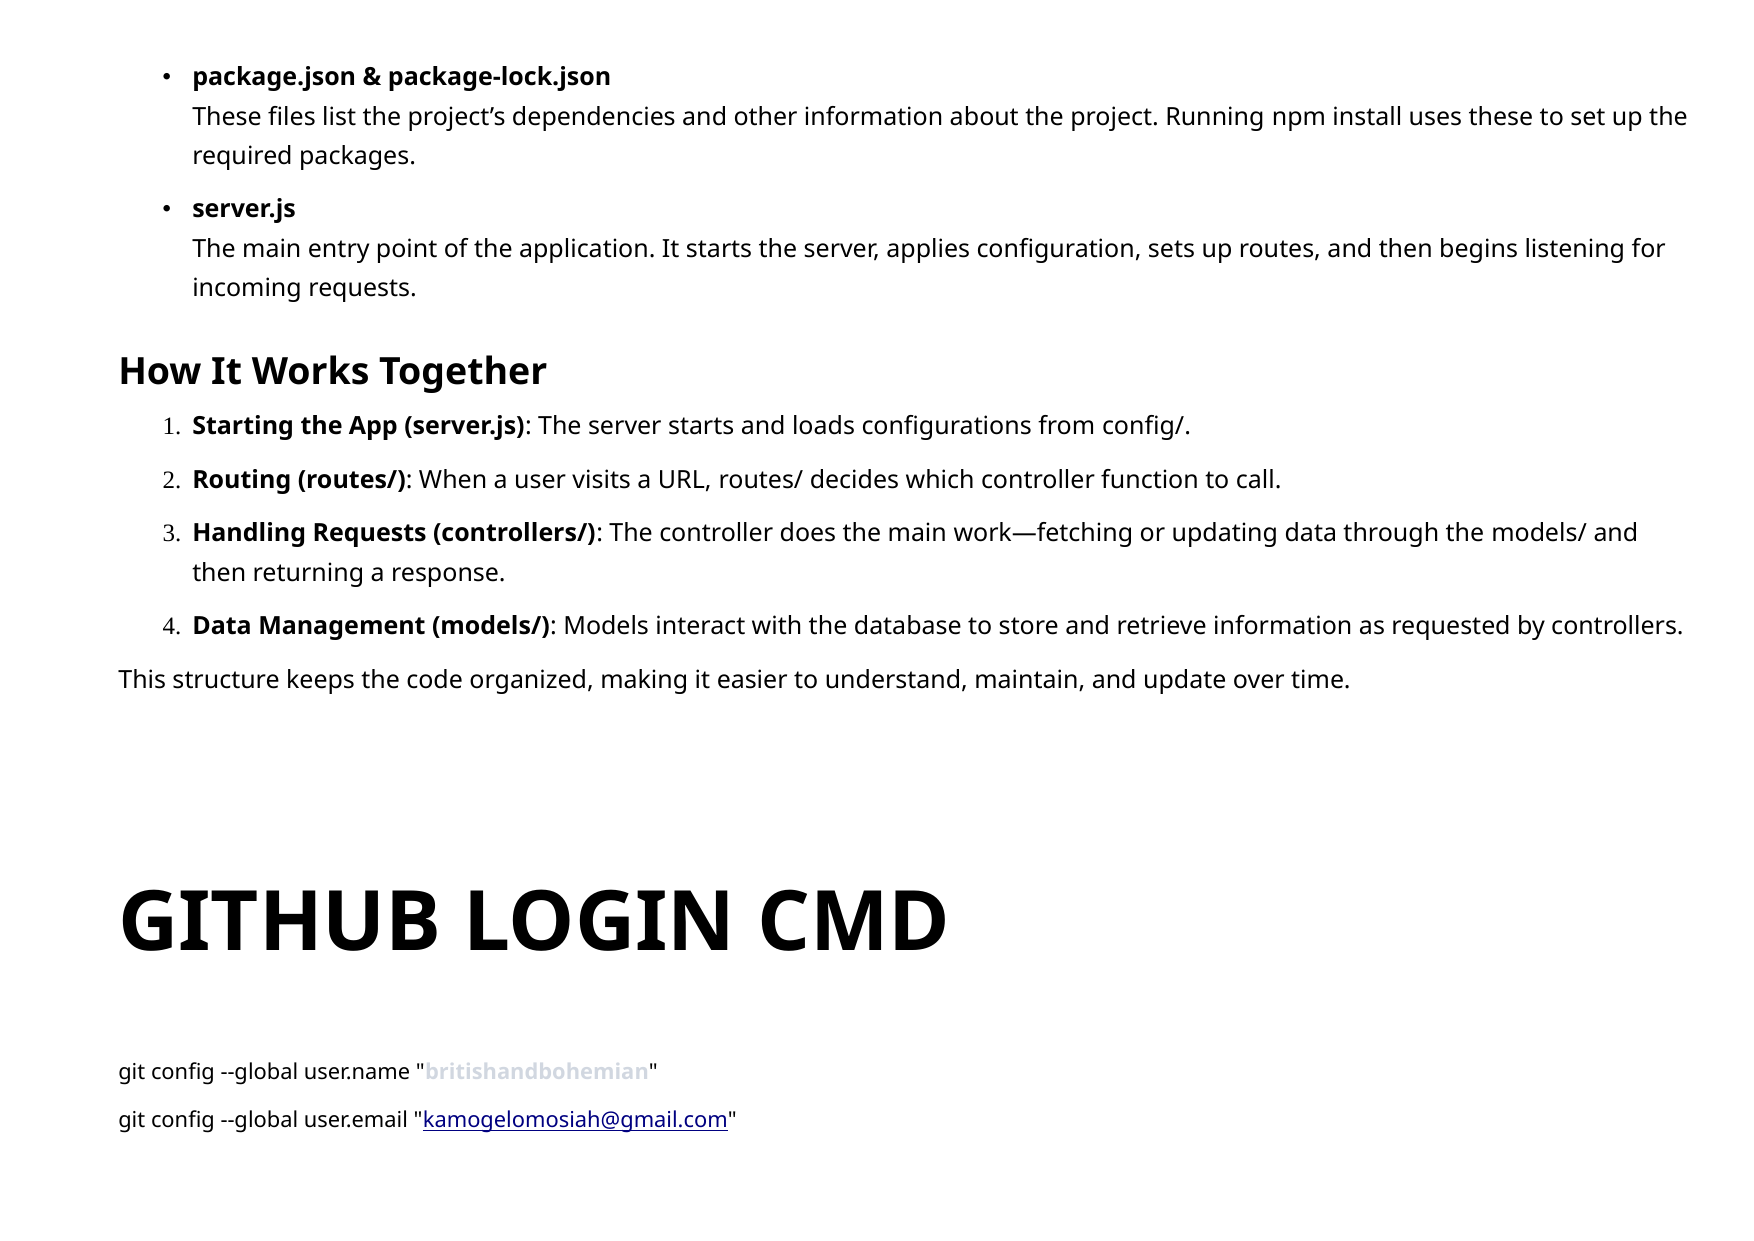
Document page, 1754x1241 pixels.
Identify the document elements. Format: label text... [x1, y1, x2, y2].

text git config --global user.name "britishandbohemian" [118, 1056, 1694, 1085]
text This structure keeps the code organized, making it easier to understand, maintain, and update over time. [118, 662, 1694, 696]
list Routing (routes/): When a user visits a URL, routes/ decides which controller function to call. [162, 461, 1694, 495]
list server.js The main entry point of the application. It starts the server, applies configuration, sets up routes, and then begins listening for incoming requests. [162, 191, 1694, 303]
list Data Management (models/): Models interact with the database to store and retrieve information as requested by controllers. [162, 608, 1694, 642]
list Handling Requests (controllers/): The controller does the main work—fetching or updating data through the models/ and then returning a response. [162, 515, 1694, 588]
list package.json & package-lock.json These files list the project’s dependencies and other information about the project. Running npm install uses these to set up the required packages. [162, 59, 1694, 171]
list Starting the App (server.js): The server starts and loads configurations from config/. [162, 408, 1694, 442]
subtitle How It Works Together [118, 344, 1694, 395]
text git config --global user.email "kamogelomosiah@gmail.com" [118, 1104, 1694, 1134]
text GITHUB LOGIN CMD [118, 862, 1694, 975]
